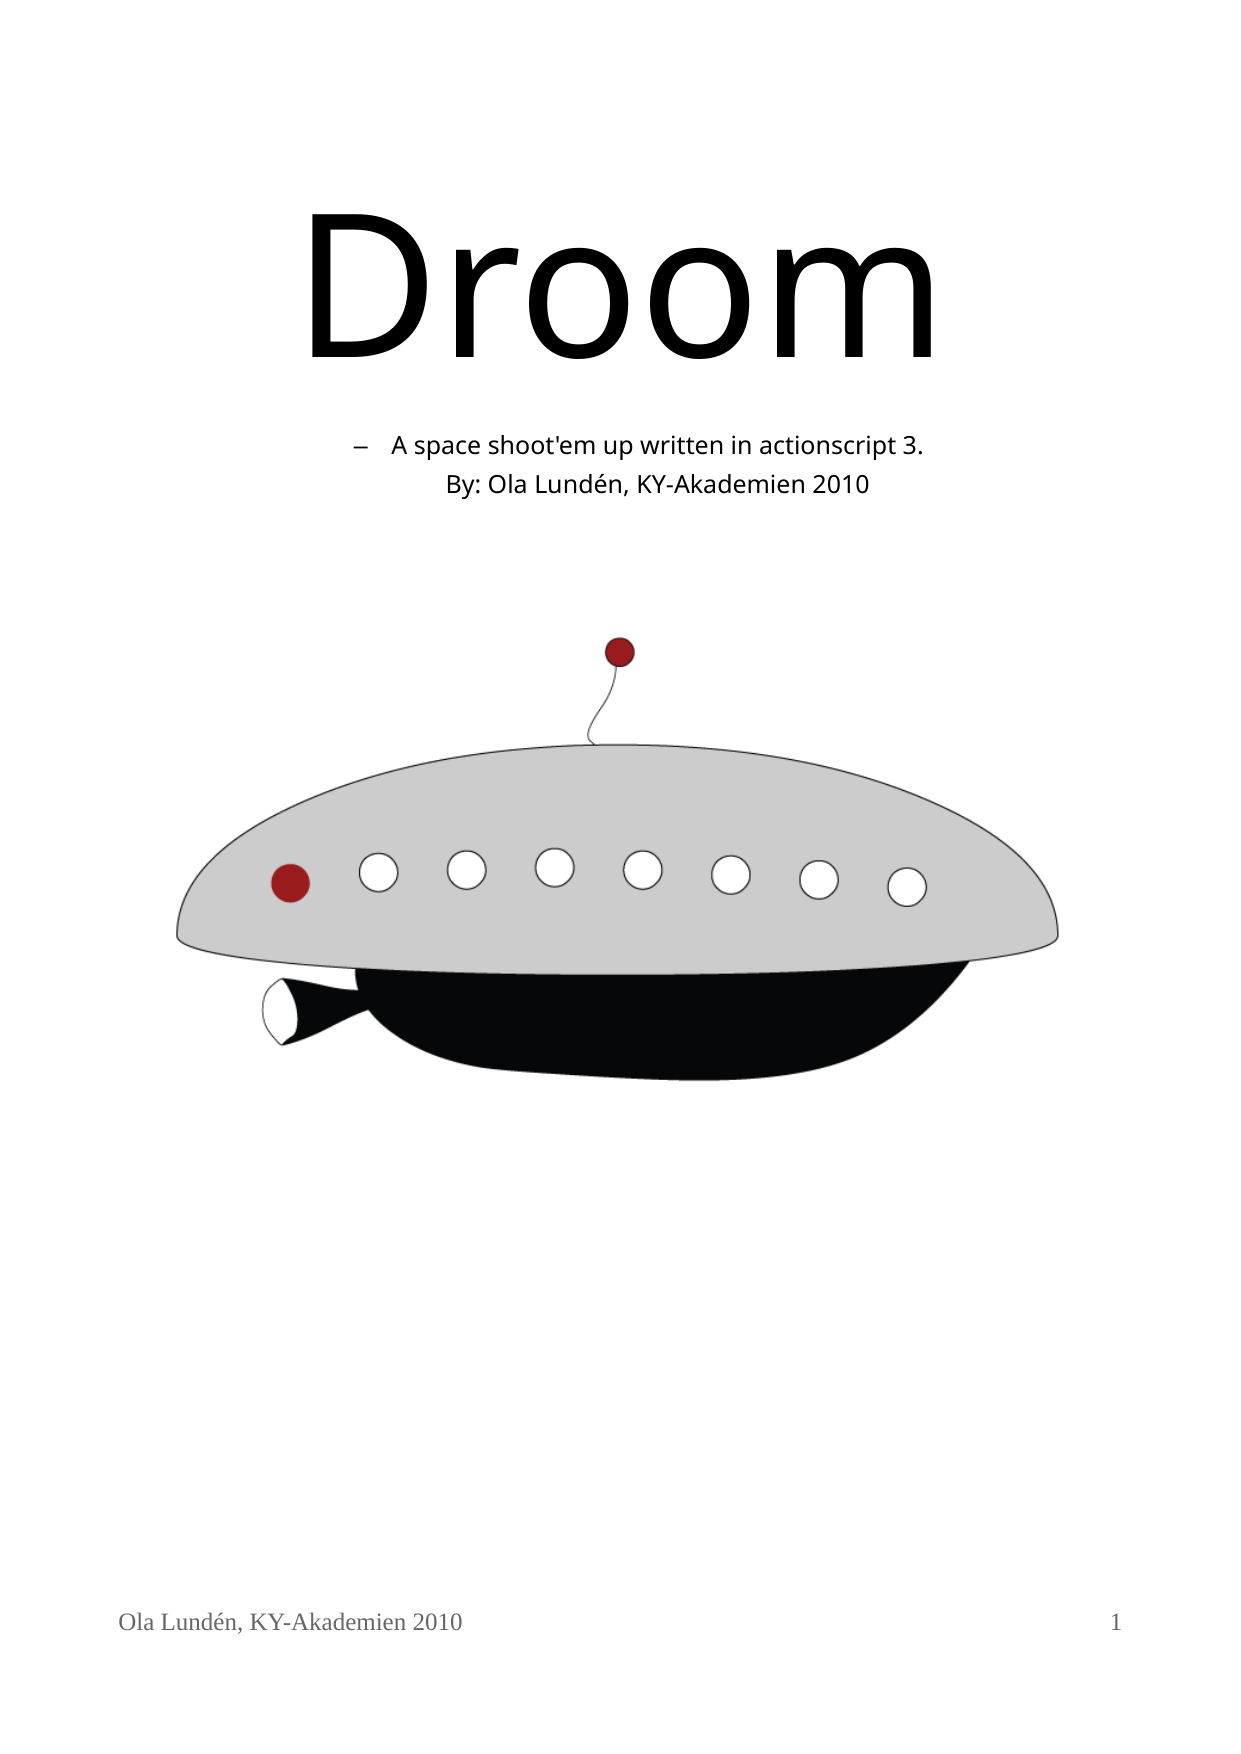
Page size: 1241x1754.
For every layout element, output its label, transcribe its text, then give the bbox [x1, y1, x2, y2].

picture [118, 506, 1123, 1216]
list By: Ola Lundén, KY-Akademien 2010 [156, 467, 1122, 501]
list A space shoot'em up written in actionscript 3. [156, 428, 1122, 462]
subtitle Droom [118, 143, 1122, 416]
